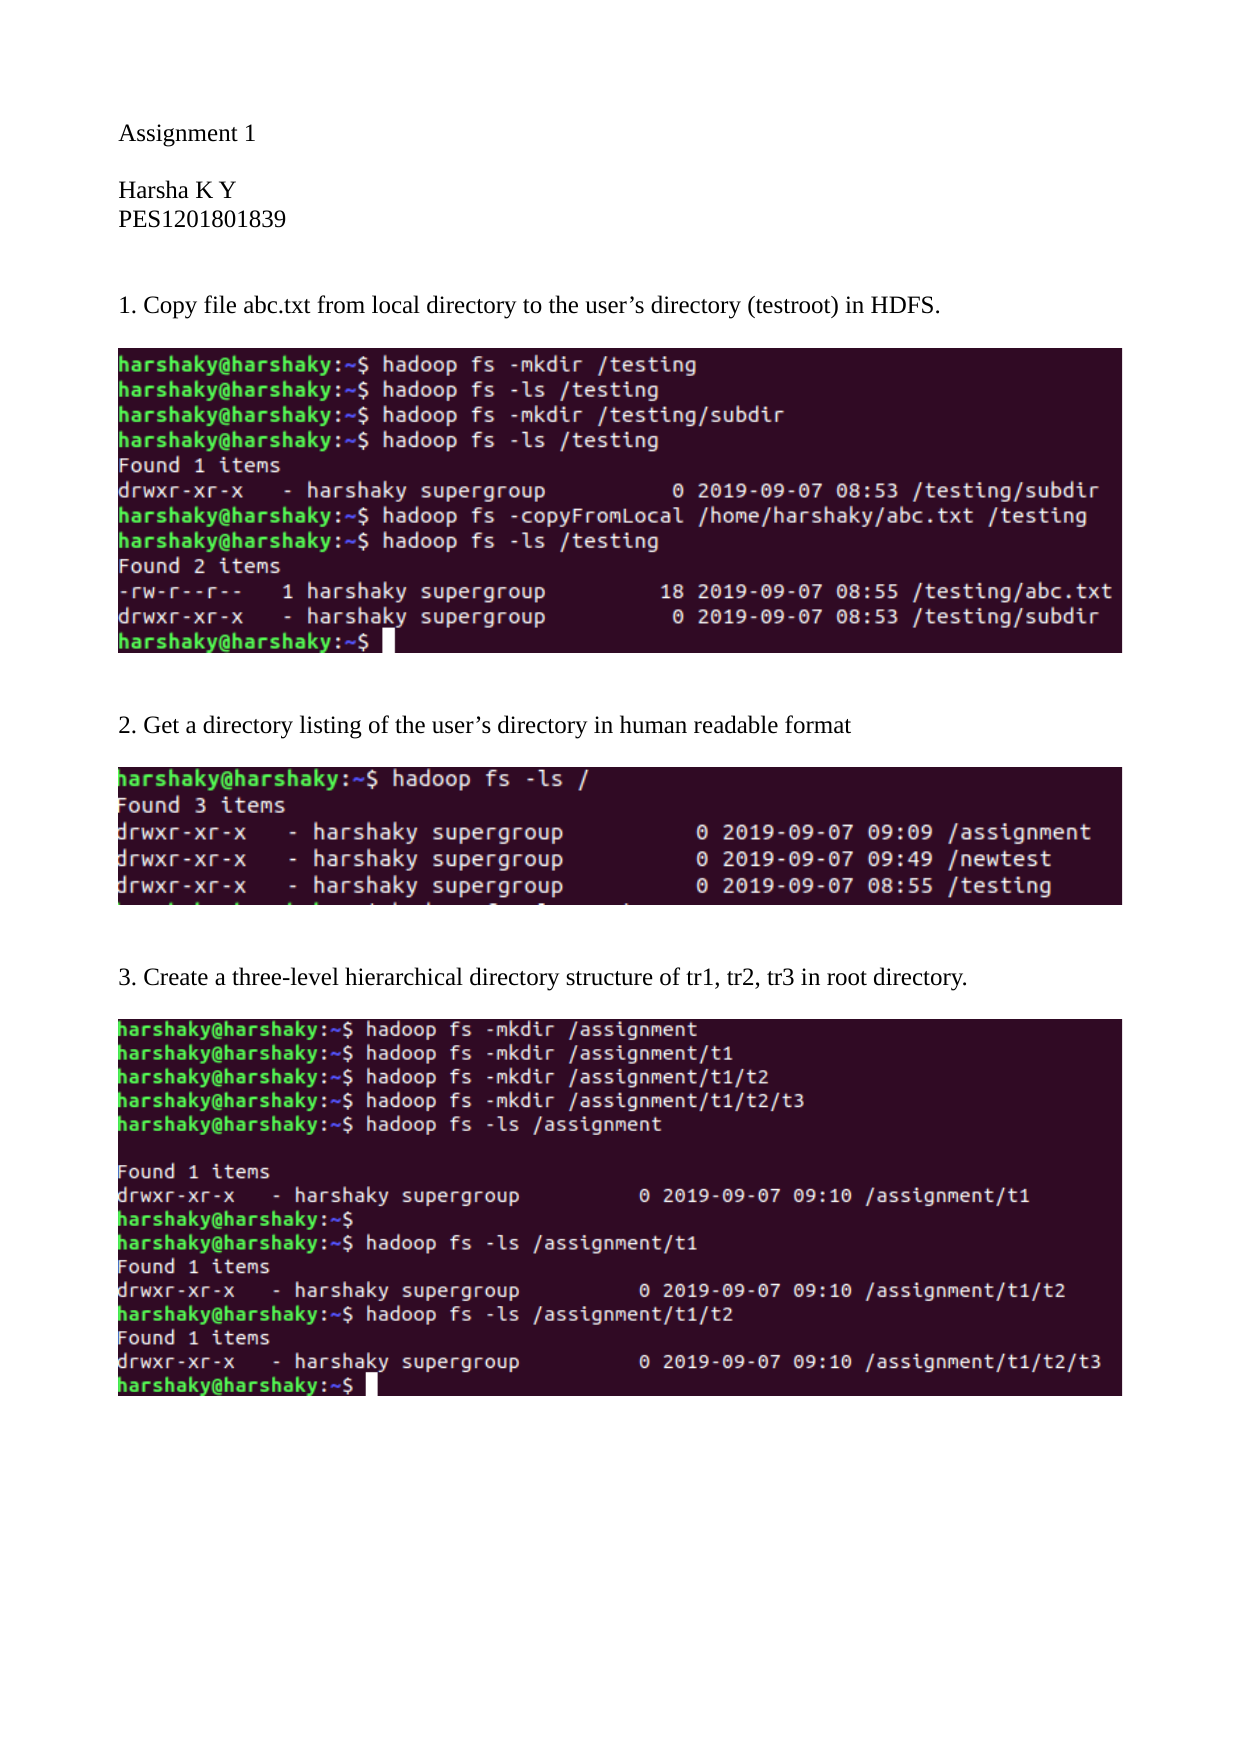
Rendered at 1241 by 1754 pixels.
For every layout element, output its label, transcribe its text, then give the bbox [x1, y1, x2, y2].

text 1. Copy file abc.txt from local directory to the user’s directory (testroot) in HDFS. [118, 291, 1122, 319]
text Harsha K Y [118, 176, 1122, 204]
picture [118, 1019, 1123, 1396]
text Assignment 1 [118, 118, 1122, 147]
picture [118, 348, 1123, 653]
text 3. Create a three-level hierarchical directory structure of tr1, tr2, tr3 in root directory. [118, 962, 1122, 990]
picture [118, 767, 1123, 905]
text PES1201801839 [118, 204, 1122, 233]
text 2. Get a directory listing of the user’s directory in human readable format [118, 710, 1122, 739]
